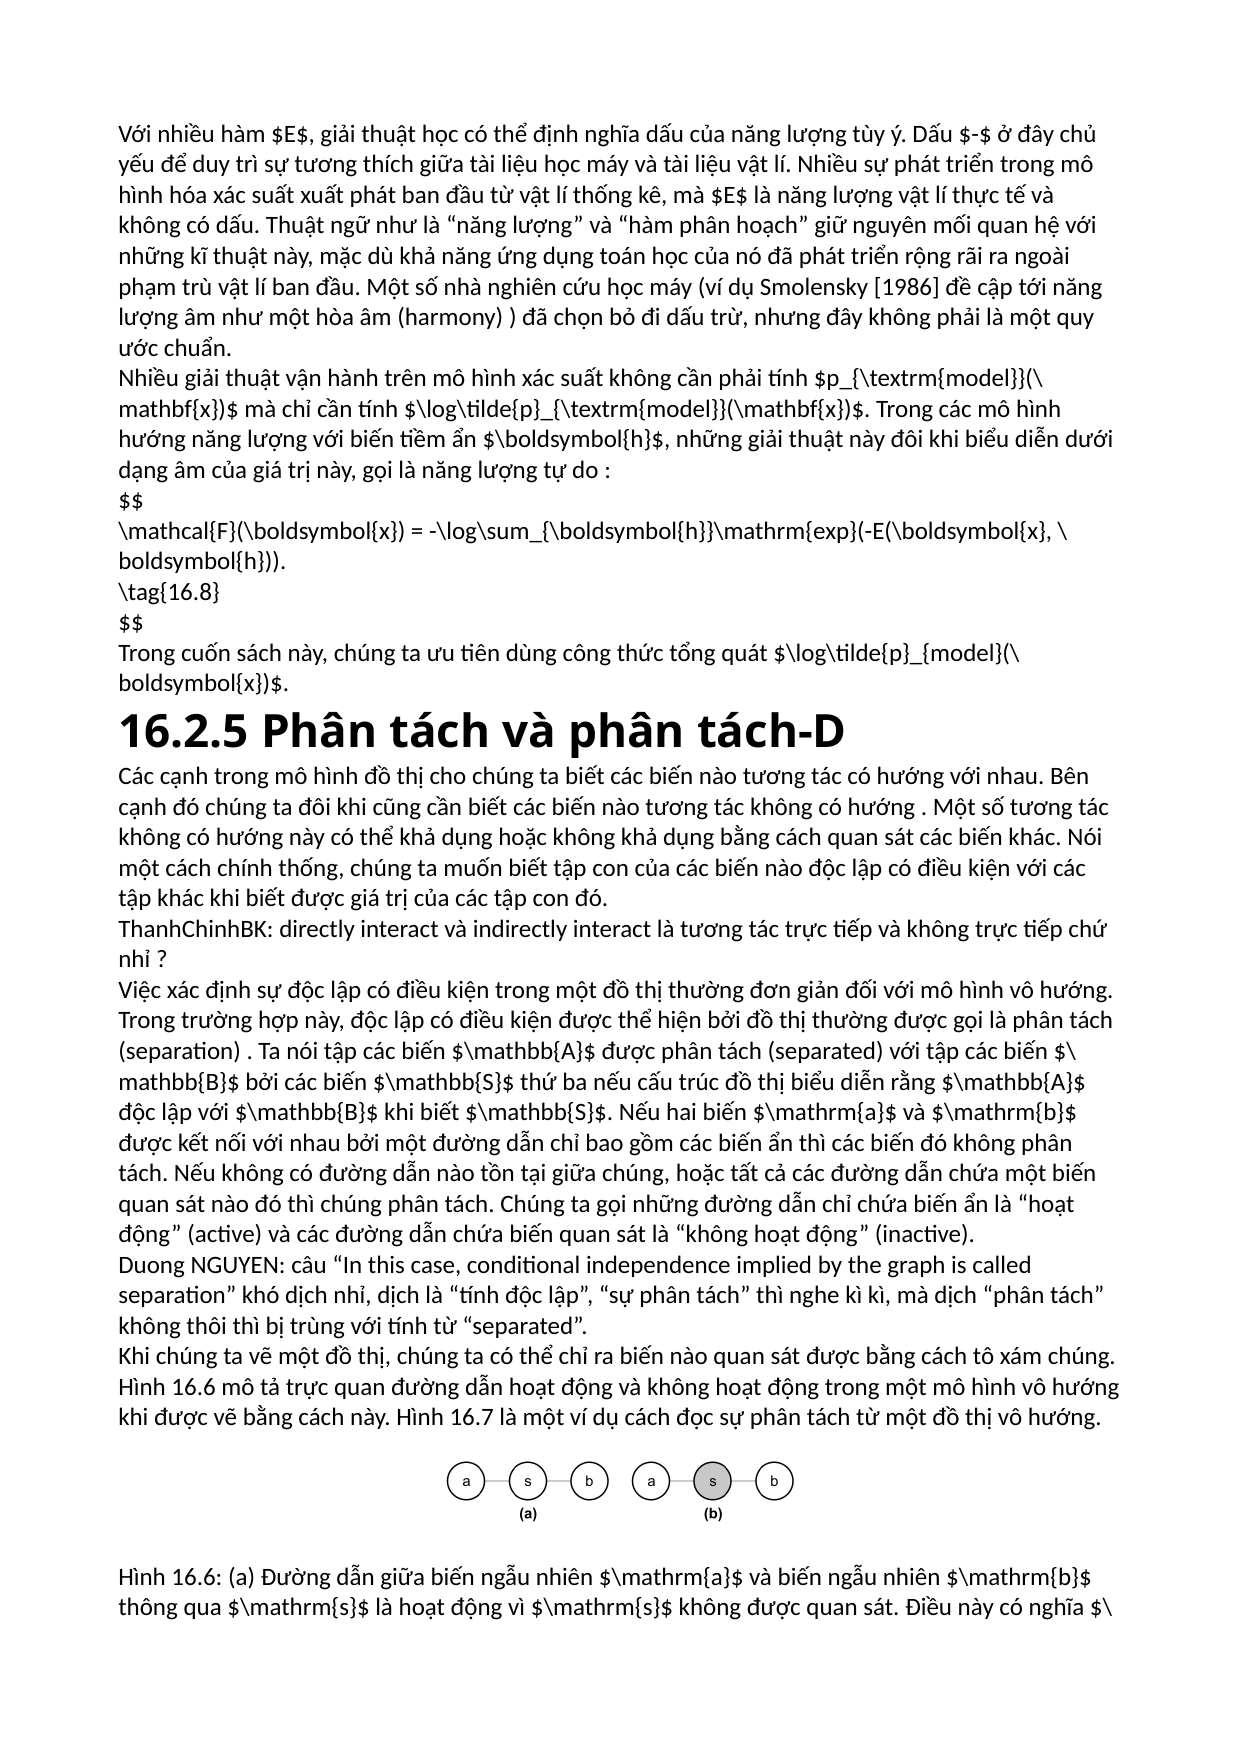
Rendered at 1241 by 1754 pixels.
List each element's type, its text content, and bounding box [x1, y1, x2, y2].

text Nhiều giải thuật vận hành trên mô hình xác suất không cần phải tính $p_{\textrm{model}}(\mathbf{x})$ mà chỉ cần tính $\log\tilde{p}_{\textrm{model}}(\mathbf{x})$. Trong các mô hình hướng năng lượng với biến tiềm ẩn $\boldsymbol{h}$, những giải thuật này đôi khi biểu diễn dưới dạng âm của giá trị này, gọi là năng lượng tự do : [118, 362, 1122, 484]
text $$ [118, 484, 1122, 515]
text Việc xác định sự độc lập có điều kiện trong một đồ thị thường đơn giản đối với mô hình vô hướng. Trong trường hợp này, độc lập có điều kiện được thể hiện bởi đồ thị thường được gọi là phân tách (separation) . Ta nói tập các biến $\mathbb{A}$ được phân tách (separated) với tập các biến $\mathbb{B}$ bởi các biến $\mathbb{S}$ thứ ba nếu cấu trúc đồ thị biểu diễn rằng $\mathbb{A}$ độc lập với $\mathbb{B}$ khi biết $\mathbb{S}$. Nếu hai biến $\mathrm{a}$ và $\mathrm{b}$ được kết nối với nhau bởi một đường dẫn chỉ bao gồm các biến ẩn thì các biến đó không phân tách. Nếu không có đường dẫn nào tồn tại giữa chúng, hoặc tất cả các đường dẫn chứa một biến quan sát nào đó thì chúng phân tách. Chúng ta gọi những đường dẫn chỉ chứa biến ẩn là “hoạt động” (active) và các đường dẫn chứa biến quan sát là “không hoạt động” (inactive). [118, 974, 1122, 1249]
text $$ [118, 606, 1122, 637]
text Trong cuốn sách này, chúng ta ưu tiên dùng công thức tổng quát $\log\tilde{p}_{model}(\boldsymbol{x})$. [118, 637, 1122, 698]
text Hình 16.6: (a) Đường dẫn giữa biến ngẫu nhiên $\mathrm{a}$ và biến ngẫu nhiên $\mathrm{b}$ thông qua $\mathrm{s}$ là hoạt động vì $\mathrm{s}$ không được quan sát. Điều này có nghĩa $\ [118, 1561, 1122, 1622]
text Duong NGUYEN: câu “In this case, conditional independence implied by the graph is called separation” khó dịch nhỉ, dịch là “tính độc lập”, “sự phân tách” thì nghe kì kì, mà dịch “phân tách” không thôi thì bị trùng với tính từ “separated”. [118, 1249, 1122, 1340]
text \tag{16.8} [118, 576, 1122, 606]
subtitle 16.2.5 Phân tách và phân tách-D [118, 698, 1122, 760]
picture [127, 1431, 1113, 1531]
text Với nhiều hàm $E$, giải thuật học có thể định nghĩa dấu của năng lượng tùy ý. Dấu $-$ ở đây chủ yếu để duy trì sự tương thích giữa tài liệu học máy và tài liệu vật lí. Nhiều sự phát triển trong mô hình hóa xác suất xuất phát ban đầu từ vật lí thống kê, mà $E$ là năng lượng vật lí thực tế và không có dấu. Thuật ngữ như là “năng lượng” và “hàm phân hoạch” giữ nguyên mối quan hệ với những kĩ thuật này, mặc dù khả năng ứng dụng toán học của nó đã phát triển rộng rãi ra ngoài phạm trù vật lí ban đầu. Một số nhà nghiên cứu học máy (ví dụ Smolensky [1986] đề cập tới năng lượng âm như một hòa âm (harmony) ) đã chọn bỏ đi dấu trừ, nhưng đây không phải là một quy ước chuẩn. [118, 118, 1122, 362]
text Các cạnh trong mô hình đồ thị cho chúng ta biết các biến nào tương tác có hướng với nhau. Bên cạnh đó chúng ta đôi khi cũng cần biết các biến nào tương tác không có hướng . Một số tương tác không có hướng này có thể khả dụng hoặc không khả dụng bằng cách quan sát các biến khác. Nói một cách chính thống, chúng ta muốn biết tập con của các biến nào độc lập có điều kiện với các tập khác khi biết được giá trị của các tập con đó. [118, 760, 1122, 913]
text \mathcal{F}(\boldsymbol{x}) = -\log\sum_{\boldsymbol{h}}\mathrm{exp}(-E(\boldsymbol{x}, \boldsymbol{h})). [118, 515, 1122, 576]
text ThanhChinhBK: directly interact và indirectly interact là tương tác trực tiếp và không trực tiếp chứ nhỉ ? [118, 913, 1122, 974]
text Khi chúng ta vẽ một đồ thị, chúng ta có thể chỉ ra biến nào quan sát được bằng cách tô xám chúng. Hình 16.6 mô tả trực quan đường dẫn hoạt động và không hoạt động trong một mô hình vô hướng khi được vẽ bằng cách này. Hình 16.7 là một ví dụ cách đọc sự phân tách từ một đồ thị vô hướng. [118, 1340, 1122, 1432]
